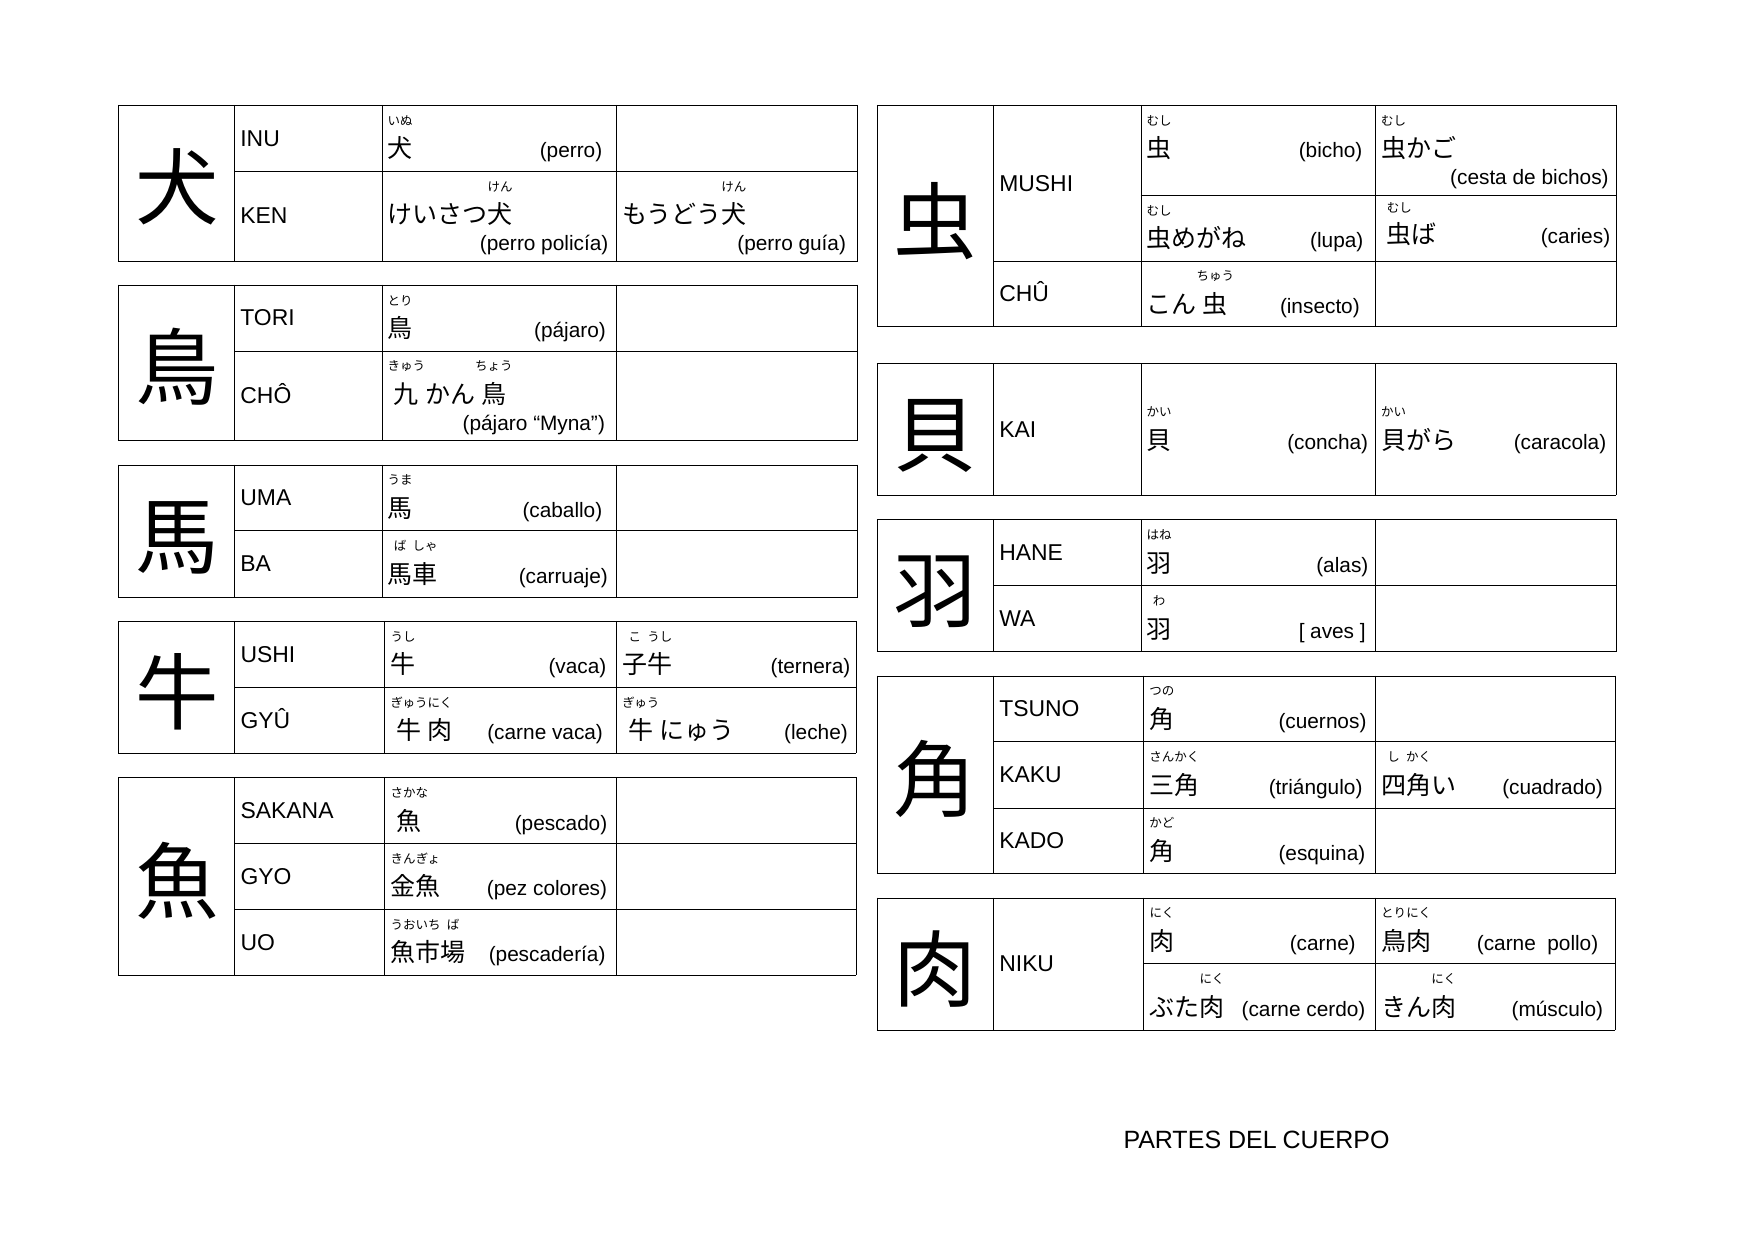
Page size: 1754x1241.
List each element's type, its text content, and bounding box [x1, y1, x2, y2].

table_header MUSHI [994, 106, 1141, 261]
table_cell 九きゅうかん鳥ちょう (pájaro “Myna”) [383, 352, 616, 440]
table_cell GYÛ [235, 688, 384, 753]
table_cell KAKU [994, 742, 1143, 807]
table_header 羽 [878, 520, 993, 651]
table_header [1376, 677, 1615, 741]
table_cell [1376, 586, 1616, 651]
table_header [617, 286, 857, 351]
table_header 虫むし (bicho) [1142, 106, 1375, 194]
table_cell 虫むしば (caries) [1376, 196, 1616, 261]
table_cell 三さん角かく (triángulo) [1144, 742, 1375, 807]
table_cell 羽わ [ aves ] [1142, 586, 1375, 651]
table_header INU [235, 106, 382, 171]
table_cell UO [235, 910, 384, 975]
table_cell KADO [994, 809, 1143, 873]
table_header USHI [235, 622, 384, 687]
table_cell [617, 531, 857, 597]
table_header 鳥とり (pájaro) [383, 286, 616, 351]
table_header 魚さかな (pescado) [385, 778, 616, 843]
table_cell 四し角かくい (cuadrado) [1376, 742, 1615, 807]
table_cell きん肉にく (músculo) [1376, 964, 1615, 1029]
table_header [1376, 520, 1616, 585]
table_header 鳥とり肉にく (carne pollo) [1376, 899, 1615, 963]
table_cell けいさつ犬けん (perro policía) [383, 172, 616, 261]
table_header 犬いぬ (perro) [383, 106, 616, 171]
table_cell 虫むしめがね (lupa) [1142, 196, 1375, 261]
table_header 馬うま (caballo) [383, 466, 616, 530]
table_cell 金きん魚ぎょ (pez colores) [385, 844, 616, 909]
table_cell KEN [235, 172, 382, 261]
table_cell こん虫ちゅう (insecto) [1142, 262, 1375, 326]
table_cell 馬ば車しゃ (carruaje) [383, 531, 616, 597]
table_cell [617, 910, 856, 975]
table_cell GYO [235, 844, 384, 909]
table_header KAI [994, 364, 1141, 495]
table_header 牛 [119, 622, 234, 753]
table_header 肉 [878, 899, 993, 1029]
table_header 貝かい (concha) [1142, 364, 1375, 495]
table_header 鳥 [119, 286, 234, 440]
table_header 肉にく (carne) [1144, 899, 1375, 963]
table_cell 牛ぎゅう肉にく (carne vaca) [385, 688, 616, 753]
table_cell [617, 844, 856, 909]
table_header [617, 106, 857, 171]
table_cell ぶた肉にく (carne cerdo) [1144, 964, 1375, 1029]
table_cell [1376, 809, 1615, 873]
table_cell [617, 352, 857, 440]
table_cell [1376, 262, 1616, 326]
text PARTES DEL CUERPO [877, 1126, 1636, 1154]
table_header HANE [994, 520, 1141, 585]
table_cell 角かど (esquina) [1144, 809, 1375, 873]
table_header 魚 [119, 778, 234, 975]
table_cell 牛ぎゅうにゅう (leche) [617, 688, 856, 753]
table_header 馬 [119, 466, 234, 597]
table_header 羽はね (alas) [1142, 520, 1375, 585]
table_cell WA [994, 586, 1141, 651]
table_cell CHÔ [235, 352, 382, 440]
table_header 牛うし (vaca) [385, 622, 616, 687]
table_header 貝かいがら (caracola) [1376, 364, 1616, 495]
table_header 子こ牛うし (ternera) [617, 622, 856, 687]
table_header UMA [235, 466, 382, 530]
table_header [617, 778, 856, 843]
table_header 角 [878, 677, 993, 873]
table_header 角つの (cuernos) [1144, 677, 1375, 741]
table_header TSUNO [994, 677, 1143, 741]
table_cell 魚うお市いち場ば (pescadería) [385, 910, 616, 975]
table_header NIKU [994, 899, 1143, 1029]
table_cell もうどう犬けん (perro guía) [617, 172, 857, 261]
table_cell CHÛ [994, 262, 1141, 326]
table_header 虫 [878, 106, 993, 326]
table_header [617, 466, 857, 530]
table_cell BA [235, 531, 382, 597]
table_header SAKANA [235, 778, 384, 843]
table_header 虫むしかご (cesta de bichos) [1376, 106, 1616, 194]
table_header 貝 [878, 364, 993, 495]
table_header 犬 [119, 106, 234, 261]
table_header TORI [235, 286, 382, 351]
